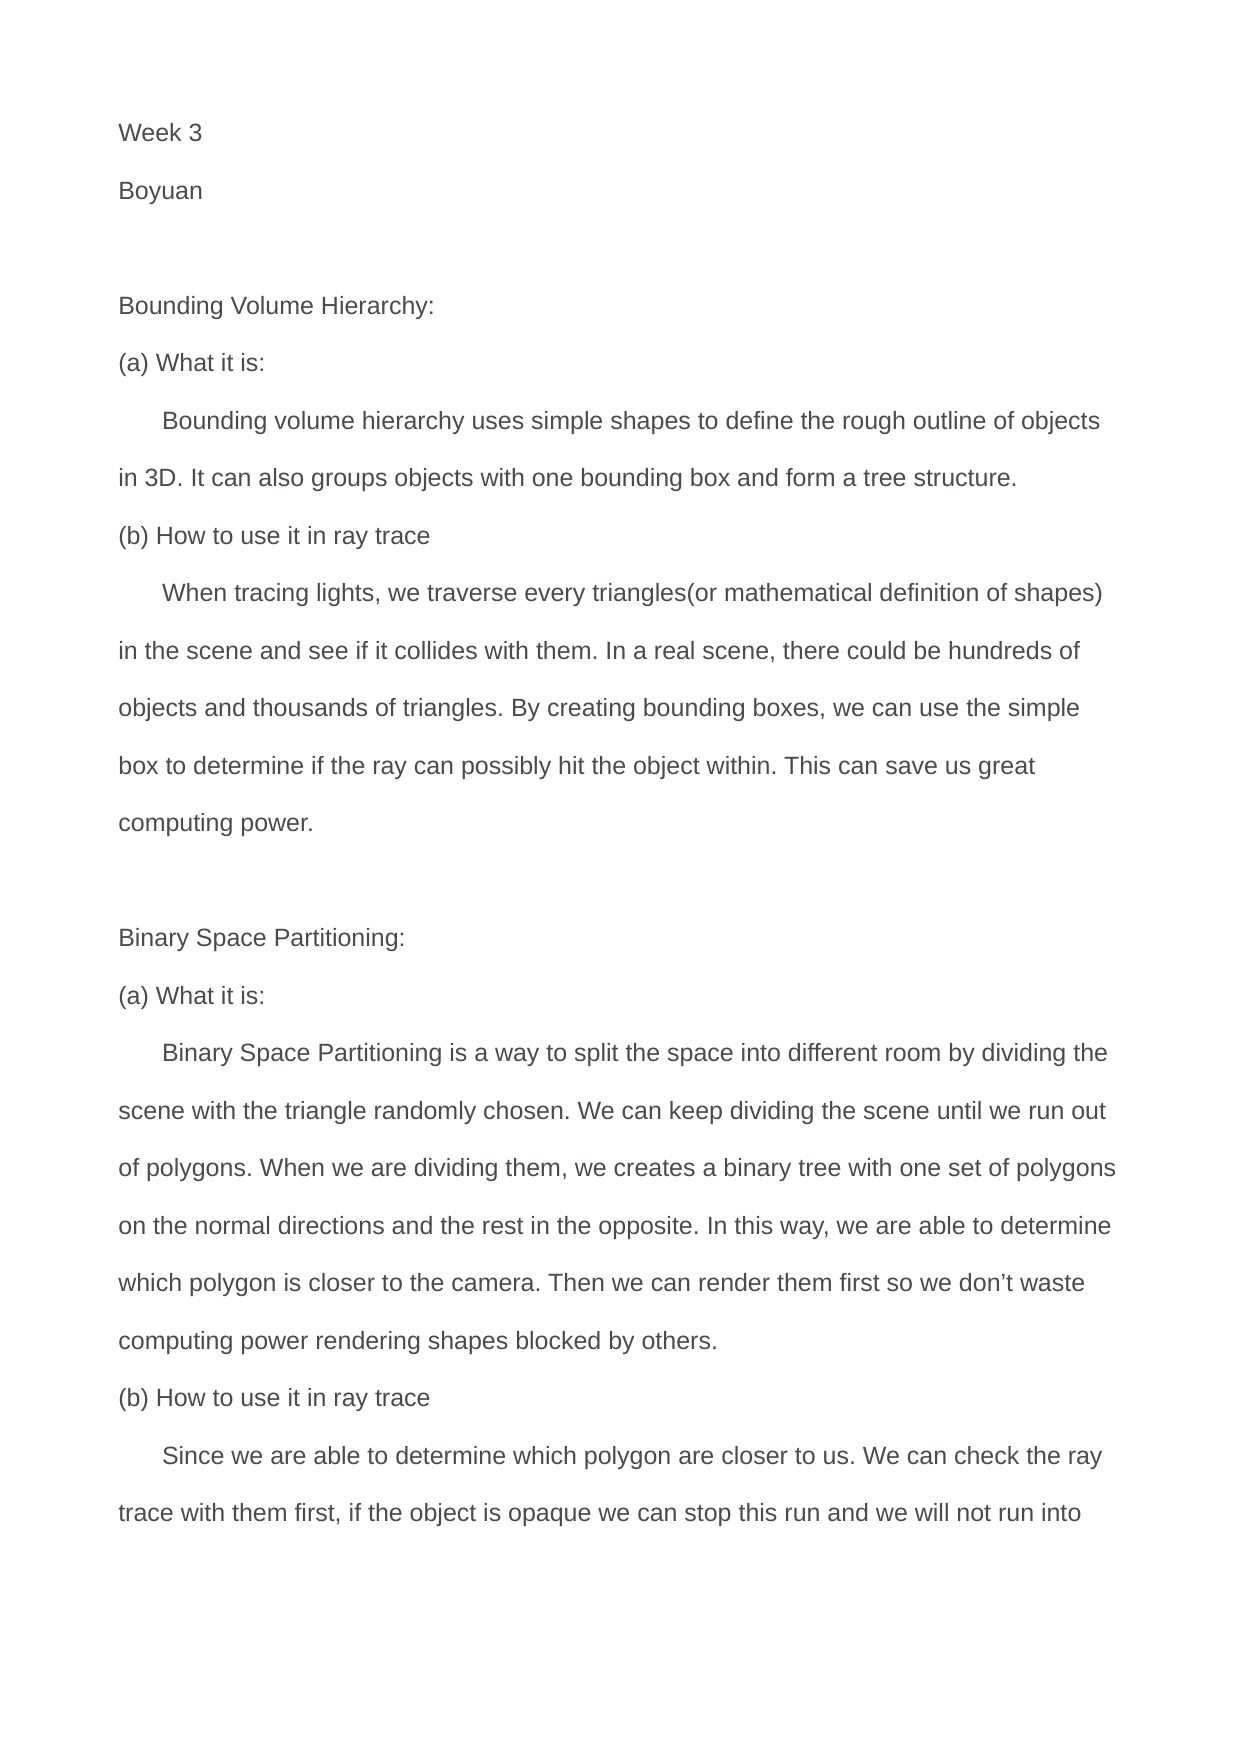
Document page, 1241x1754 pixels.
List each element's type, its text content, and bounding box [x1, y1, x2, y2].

text Binary Space Partitioning is a way to split the space into different room by dividing the scene with the triangle randomly chosen. We can keep dividing the scene until we run out of polygons. When we are dividing them, we creates a binary tree with one set of polygons on the normal directions and the rest in the opposite. In this way, we are able to determine which polygon is closer to the camera. Then we can render them first so we don’t waste computing power rendering shapes blocked by others. [118, 1038, 1122, 1354]
text (a) What it is: [118, 981, 1122, 1009]
text Bounding Volume Hierarchy: [118, 291, 1122, 319]
text Binary Space Partitioning: [118, 923, 1122, 952]
text When tracing lights, we traverse every triangles(or mathematical definition of shapes) in the scene and see if it collides with them. In a real scene, there could be hundreds of objects and thousands of triangles. By creating bounding boxes, we can use the simple box to determine if the ray can possibly hit the object within. This can save us great computing power. [118, 578, 1122, 837]
text (b) How to use it in ray trace [118, 521, 1122, 549]
text (b) How to use it in ray trace [118, 1383, 1122, 1412]
text Since we are able to determine which polygon are closer to us. We can check the ray trace with them first, if the object is opaque we can stop this run and we will not run into [118, 1441, 1122, 1527]
text Week 3 [118, 118, 1122, 147]
text Bounding volume hierarchy uses simple shapes to define the rough outline of objects in 3D. It can also groups objects with one bounding box and form a tree structure. [118, 406, 1122, 492]
text (a) What it is: [118, 348, 1122, 377]
text Boyuan [118, 176, 1122, 204]
